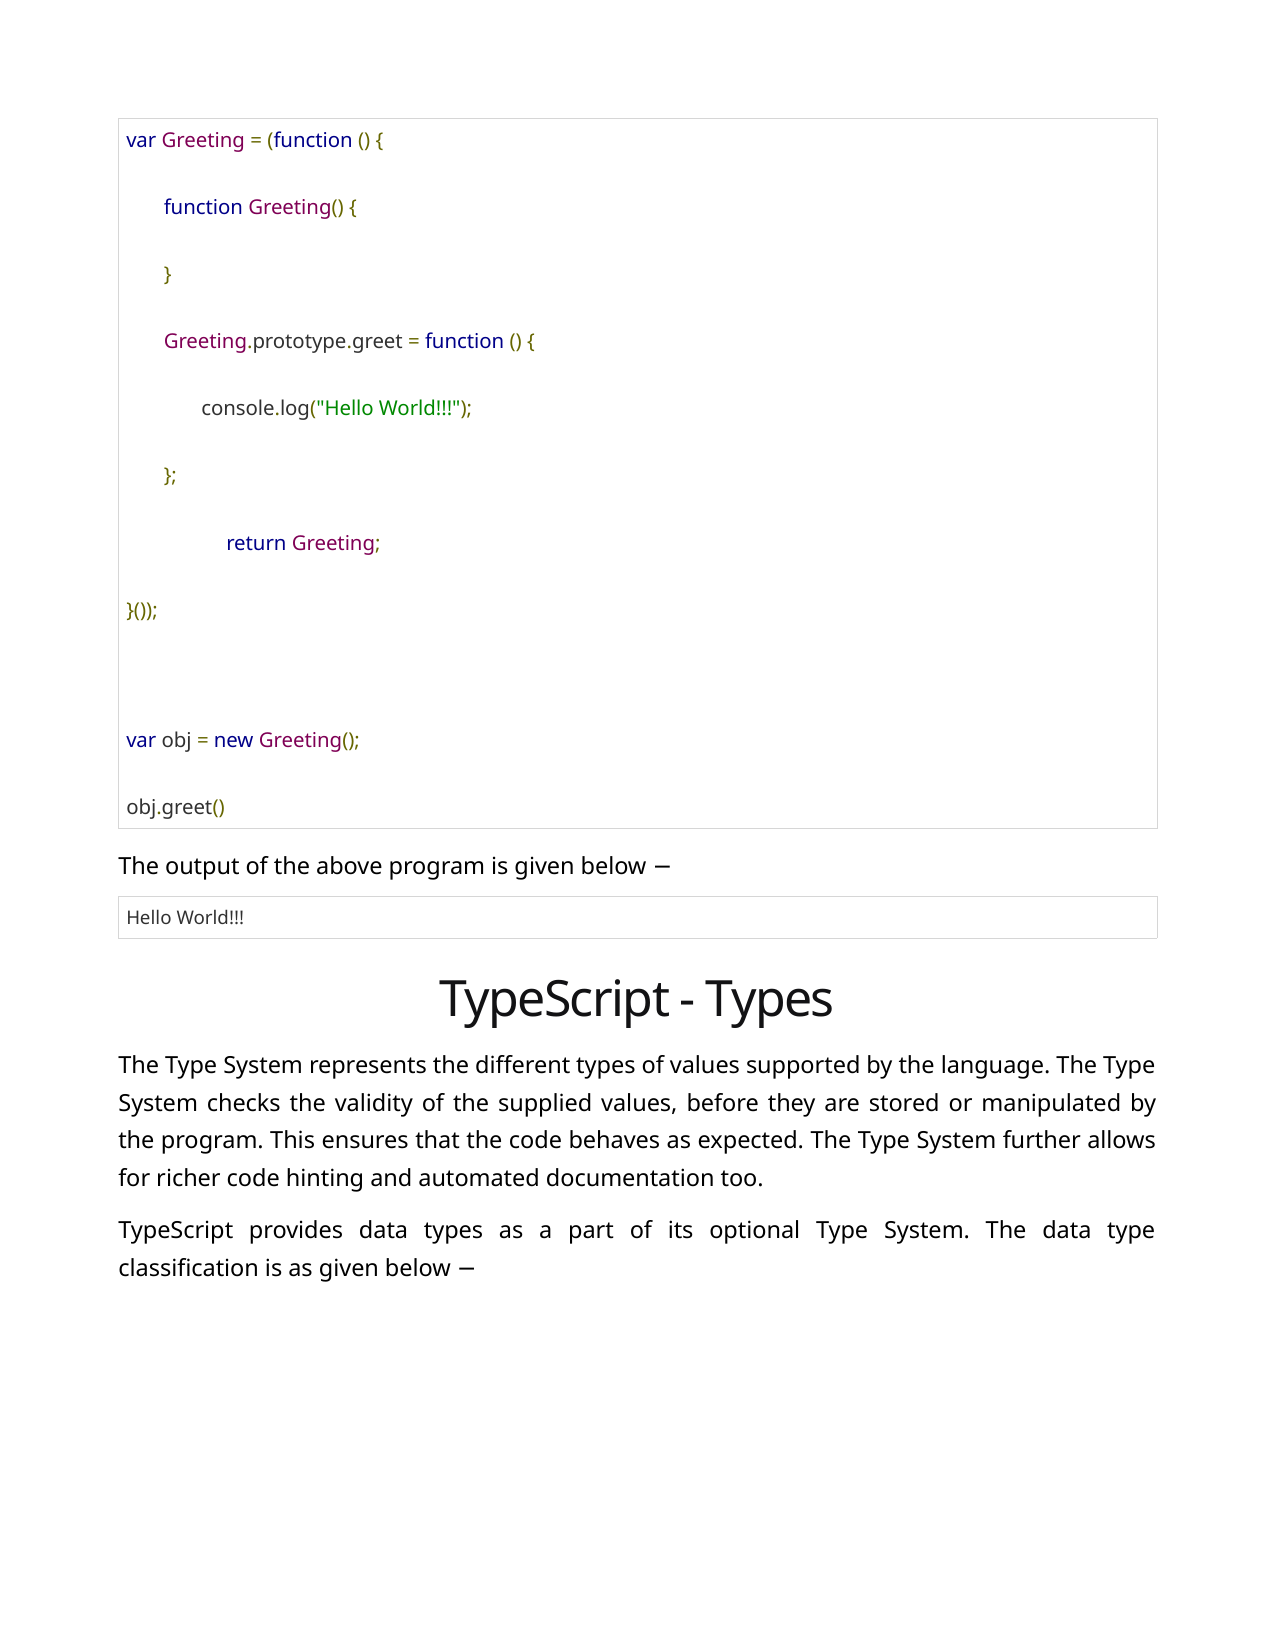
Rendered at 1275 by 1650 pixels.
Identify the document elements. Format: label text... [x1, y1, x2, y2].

text }()); [119, 587, 1157, 623]
text TypeScript provides data types as a part of its optional Type System. The data type classification is as given below − [118, 1208, 1157, 1283]
text function Greeting() { [119, 185, 1157, 221]
text obj.greet() [119, 785, 1157, 828]
text var Greeting = (function () { [119, 119, 1157, 154]
text Greeting.prototype.greet = function () { [119, 319, 1157, 355]
text }; [119, 453, 1157, 489]
text The output of the above program is given below − [118, 844, 1157, 882]
text The Type System represents the different types of values supported by the language. The Type System checks the validity of the supplied values, before they are stored or manipulated by the program. This ensures that the code behaves as expected. The Type System further allows for richer code hinting and automated documentation too. [118, 1043, 1157, 1193]
text } [119, 252, 1157, 288]
text console.log("Hello World!!!"); [119, 386, 1157, 422]
subtitle TypeScript - Types [118, 963, 1157, 1031]
text return Greeting; [119, 520, 1157, 556]
text Hello World!!! [119, 897, 1157, 938]
text var obj = new Greeting(); [119, 718, 1157, 754]
